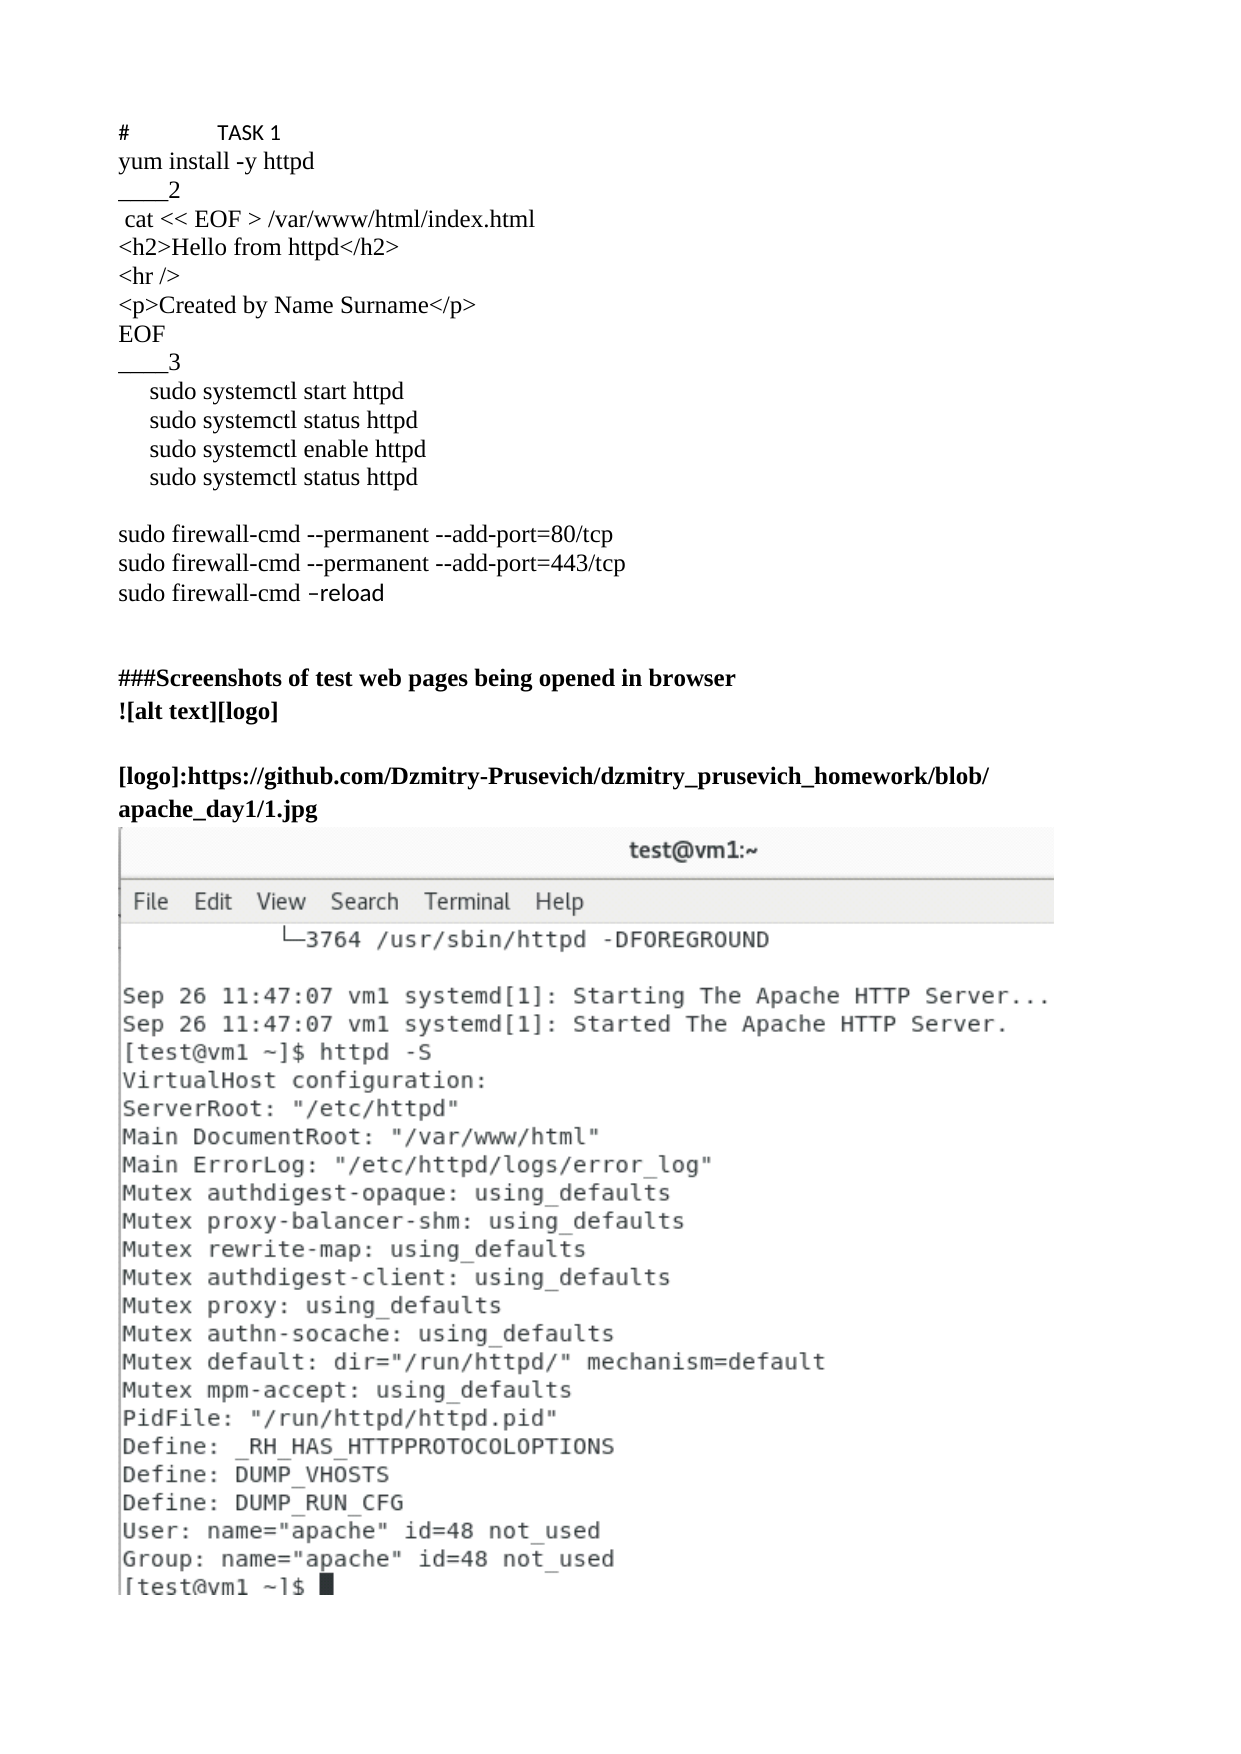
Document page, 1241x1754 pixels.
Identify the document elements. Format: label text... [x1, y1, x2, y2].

text yum install -y httpd [118, 146, 1122, 175]
text ![alt text][logo] [118, 696, 1122, 725]
text # TASK 1 [118, 118, 1122, 146]
text ____3 [118, 347, 1122, 376]
text sudo systemctl status httpd [118, 405, 1122, 434]
text EOF [118, 319, 1122, 347]
text sudo firewall-cmd --permanent --add-port=80/tcp [118, 519, 1122, 548]
text sudo firewall-cmd –reload [118, 577, 1122, 607]
text sudo systemctl status httpd [118, 462, 1122, 491]
text ____2 [118, 175, 1122, 204]
text <h2>Hello from httpd</h2> [118, 232, 1122, 261]
text ###Screenshots of test web pages being opened in browser [118, 663, 1122, 692]
text <hr /> [118, 261, 1122, 290]
text sudo systemctl enable httpd [118, 434, 1122, 462]
text cat << EOF > /var/www/html/index.html [118, 204, 1122, 232]
text sudo firewall-cmd --permanent --add-port=443/tcp [118, 548, 1122, 577]
text [logo]:https://github.com/Dzmitry-Prusevich/dzmitry_prusevich_homework/blob/apache_day1/1.jpg [118, 761, 1122, 823]
text <p>Created by Name Surname</p> [118, 290, 1122, 319]
text sudo systemctl start httpd [118, 376, 1122, 405]
